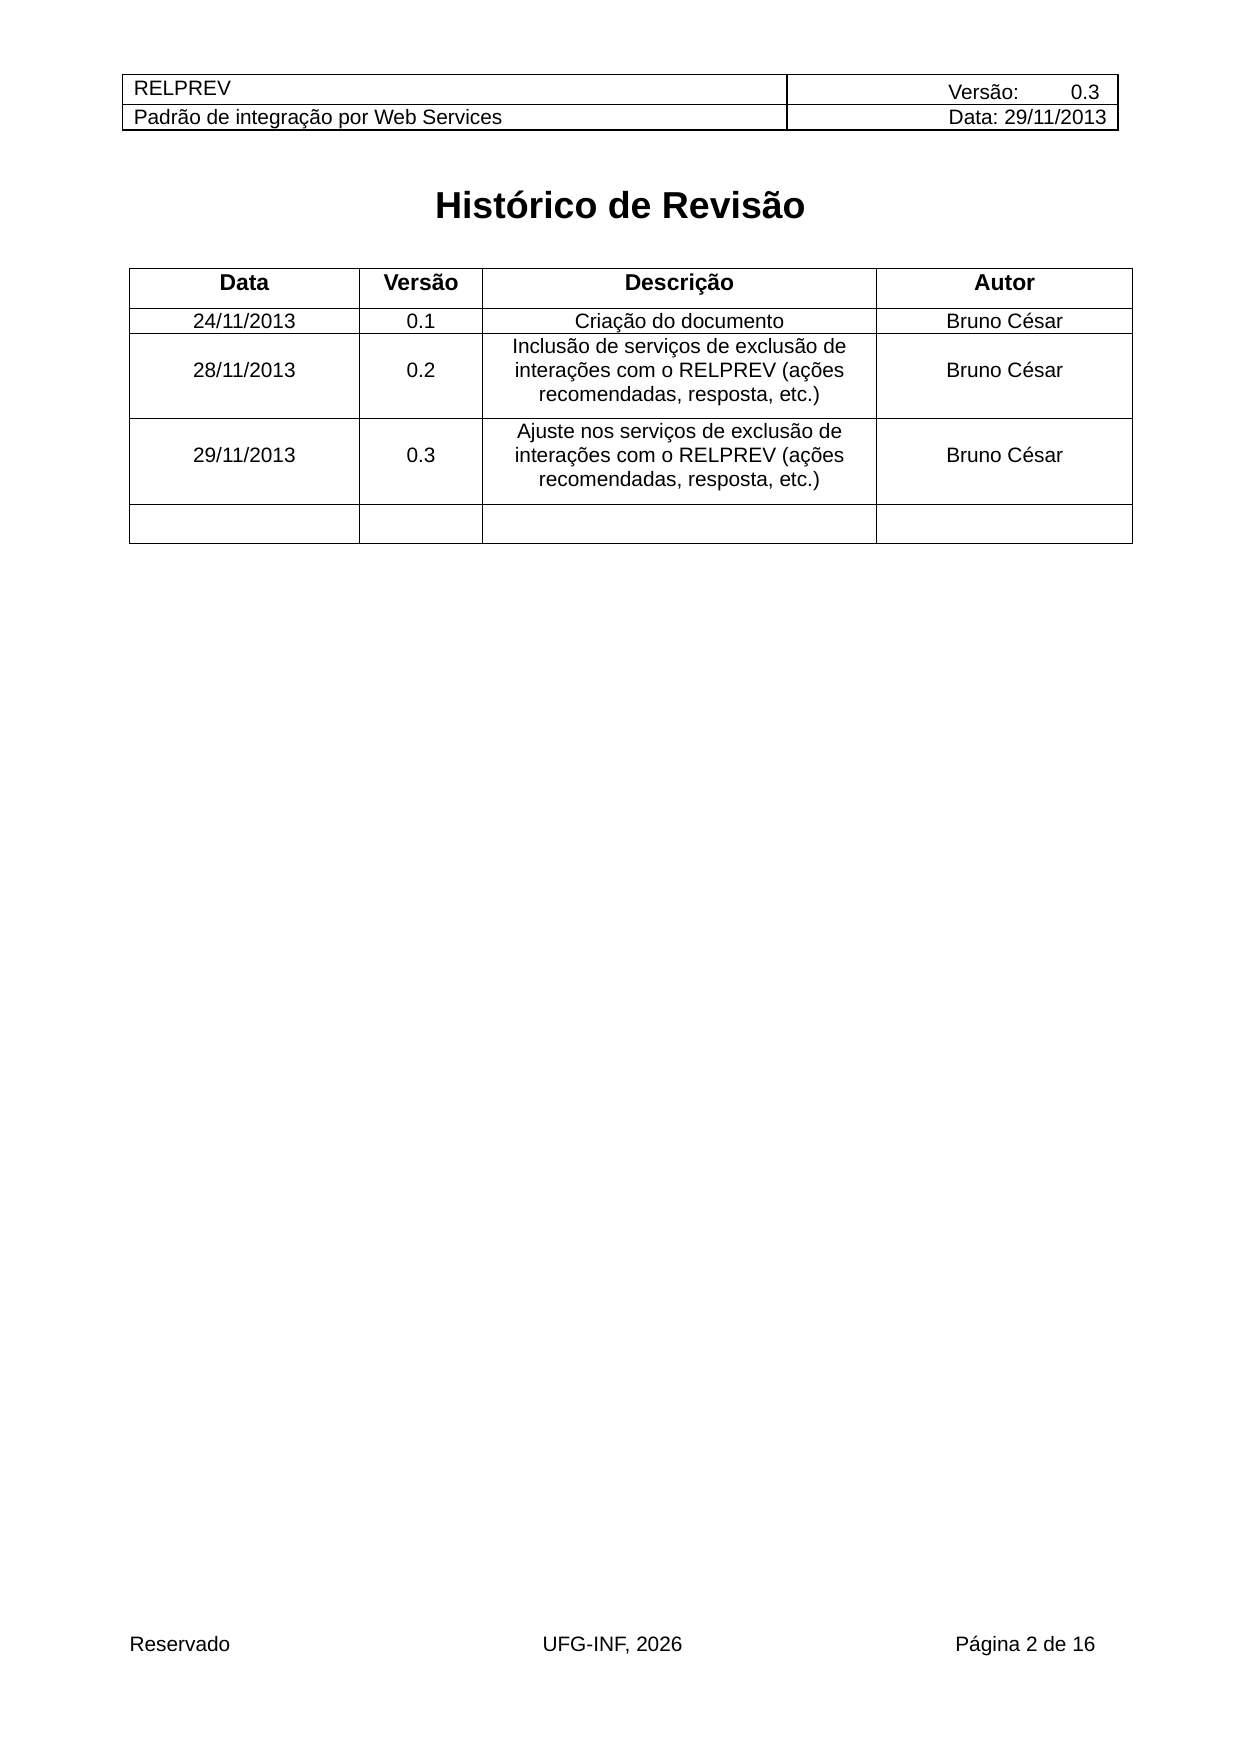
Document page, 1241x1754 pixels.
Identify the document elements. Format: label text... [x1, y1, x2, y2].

table_cell [877, 505, 1132, 543]
table_cell Inclusão de serviços de exclusão de interações com o RELPREV (ações recomendadas, resposta, etc.) [483, 334, 876, 418]
table_cell 0.2 [360, 334, 482, 418]
table_cell 28/11/2013 [130, 334, 359, 418]
table_header Descrição [483, 269, 876, 308]
table_header Autor [877, 269, 1132, 308]
table_cell 0.1 [360, 309, 482, 333]
table_cell [483, 505, 876, 543]
table_cell Bruno César [877, 309, 1132, 333]
table_cell Bruno César [877, 334, 1132, 418]
table_cell [360, 505, 482, 543]
table_header Data [130, 269, 359, 308]
table_header Versão [360, 269, 482, 308]
table_cell Ajuste nos serviços de exclusão de interações com o RELPREV (ações recomendadas, resposta, etc.) [483, 419, 876, 503]
table_cell 29/11/2013 [130, 419, 359, 503]
table_cell 0.3 [360, 419, 482, 503]
table_cell [130, 505, 359, 543]
table_cell 24/11/2013 [130, 309, 359, 333]
table_cell Bruno César [877, 419, 1132, 503]
text Histórico de Revisão [118, 183, 1122, 226]
table_cell Criação do documento [483, 309, 876, 333]
